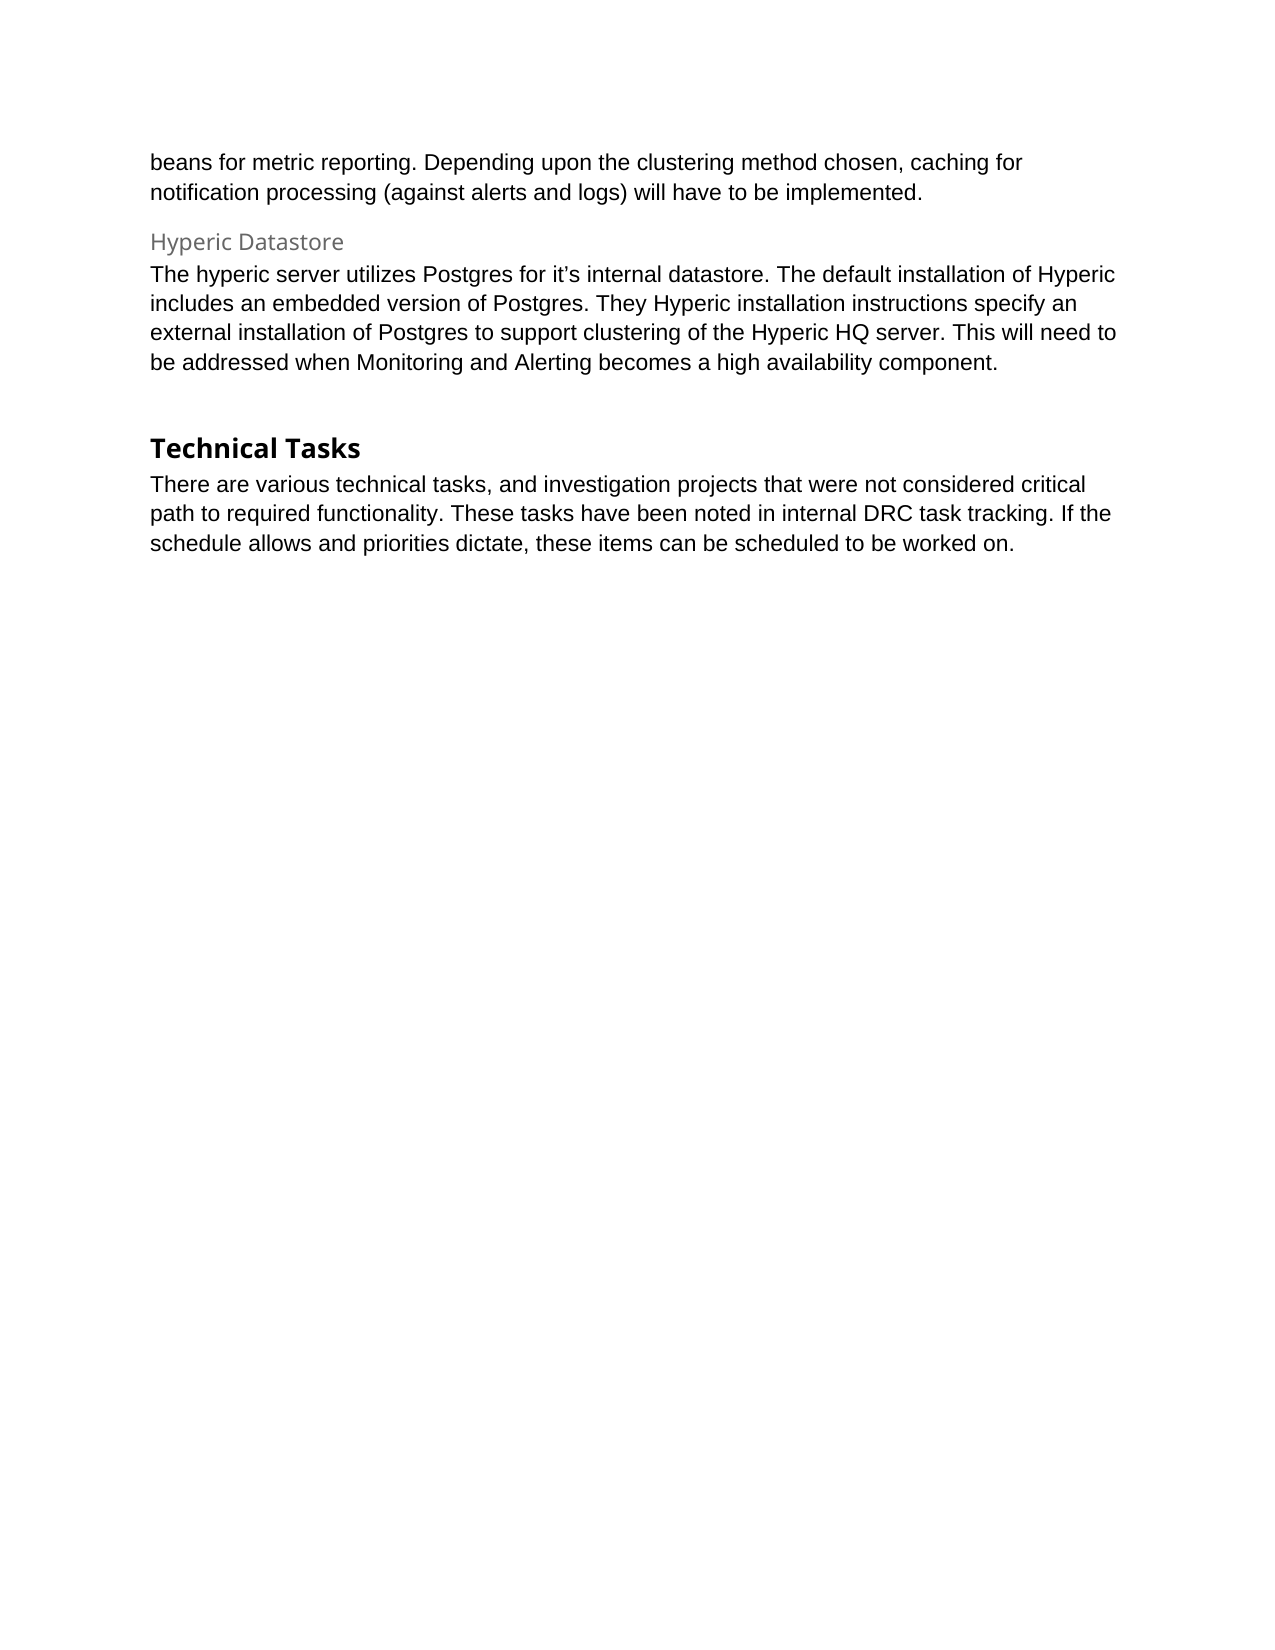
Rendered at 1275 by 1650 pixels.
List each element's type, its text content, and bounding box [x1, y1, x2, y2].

subtitle Hyperic Datastore [150, 225, 1125, 257]
text There are various technical tasks, and investigation projects that were not considered critical path to required functionality. These tasks have been noted in internal DRC task tracking. If the schedule allows and priorities dictate, these items can be scheduled to be worked on. [150, 471, 1125, 556]
text beans for metric reporting. Depending upon the clustering method chosen, caching for notification processing (against alerts and logs) will have to be implemented. [150, 150, 1125, 205]
text The hyperic server utilizes Postgres for it’s internal datastore. The default installation of Hyperic includes an embedded version of Postgres. They Hyperic installation instructions specify an external installation of Postgres to support clustering of the Hyperic HQ server. This will need to be addressed when Monitoring and Alerting becomes a high availability component. [150, 261, 1125, 404]
subtitle Technical Tasks [150, 429, 1125, 466]
